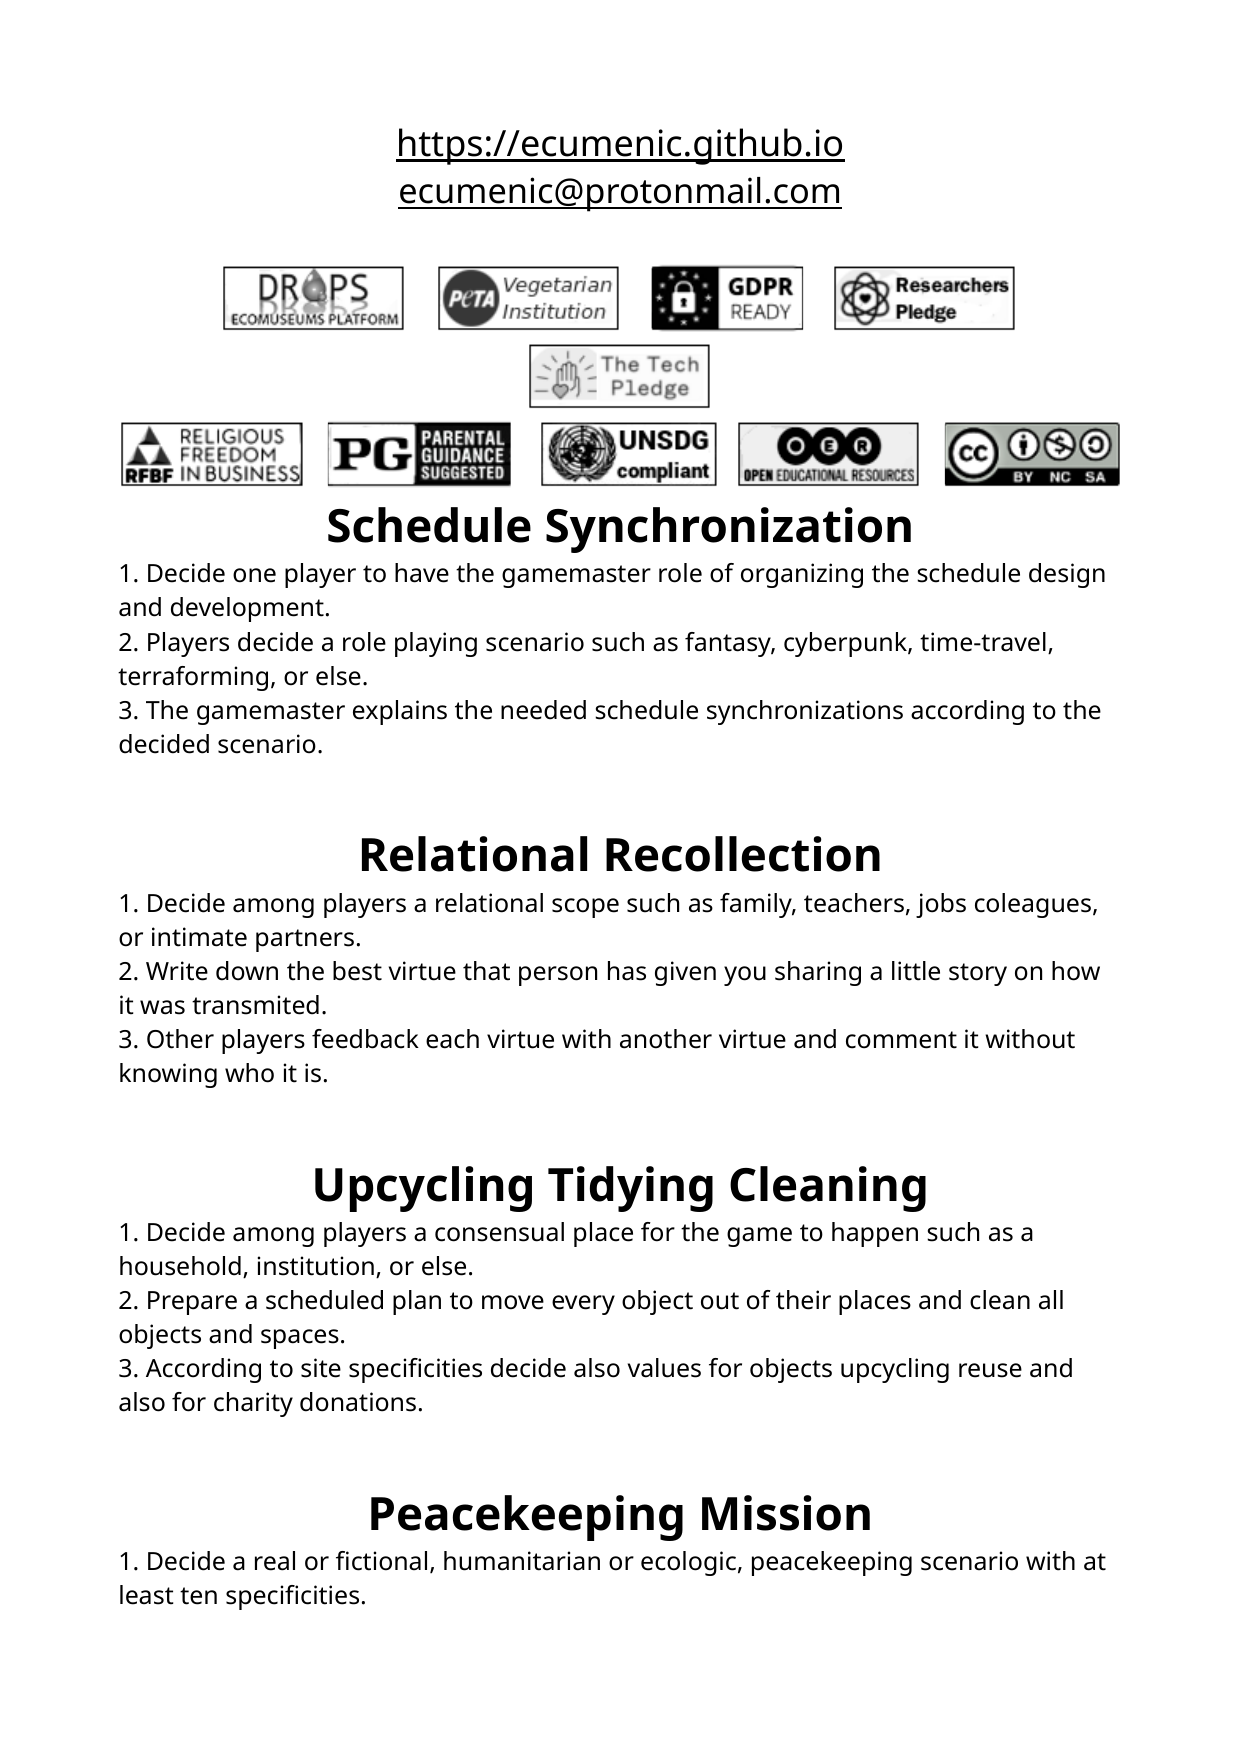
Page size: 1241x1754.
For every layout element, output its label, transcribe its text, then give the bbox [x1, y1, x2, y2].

text Relational Recollection [118, 823, 1122, 885]
text 2. Players decide a role playing scenario such as fantasy, cyberpunk, time-travel, terraforming, or else. [118, 624, 1122, 692]
text Upcycling Tidying Cleaning [118, 1152, 1122, 1214]
text 1. Decide one player to have the gamemaster role of organizing the schedule design and development. [118, 556, 1122, 624]
text 3. According to site specificities decide also values for objects upcycling reuse and also for charity donations. [118, 1351, 1122, 1419]
text 1. Decide among players a consensual place for the game to happen such as a household, institution, or else. [118, 1214, 1122, 1282]
text 2. Prepare a scheduled plan to move every object out of their places and clean all objects and spaces. [118, 1282, 1122, 1351]
picture [437, 259, 804, 494]
text Peacekeeping Mission [118, 1481, 1122, 1543]
picture [944, 415, 1120, 494]
text 3. The gamemaster explains the needed schedule synchronizations according to the decided scenario. [118, 692, 1122, 760]
text https://ecumenic.github.io [118, 118, 1122, 167]
text 1. Decide among players a relational scope such as family, teachers, jobs coleagues, or intimate partners. [118, 885, 1122, 953]
picture [120, 415, 306, 494]
text 3. Other players feedback each virtue with another virtue and comment it without knowing who it is. [118, 1021, 1122, 1089]
picture [222, 259, 407, 338]
text 1. Decide a real or fictional, humanitarian or ecologic, peacekeeping scenario with at least ten specificities. [118, 1543, 1122, 1612]
picture [327, 415, 511, 494]
text 2. Write down the best virtue that person has given you sharing a little story on how it was transmited. [118, 953, 1122, 1021]
picture [737, 415, 922, 494]
picture [833, 259, 1018, 338]
text ecumenic@protonmail.com [118, 167, 1122, 214]
text Schedule Synchronization [118, 494, 1122, 556]
